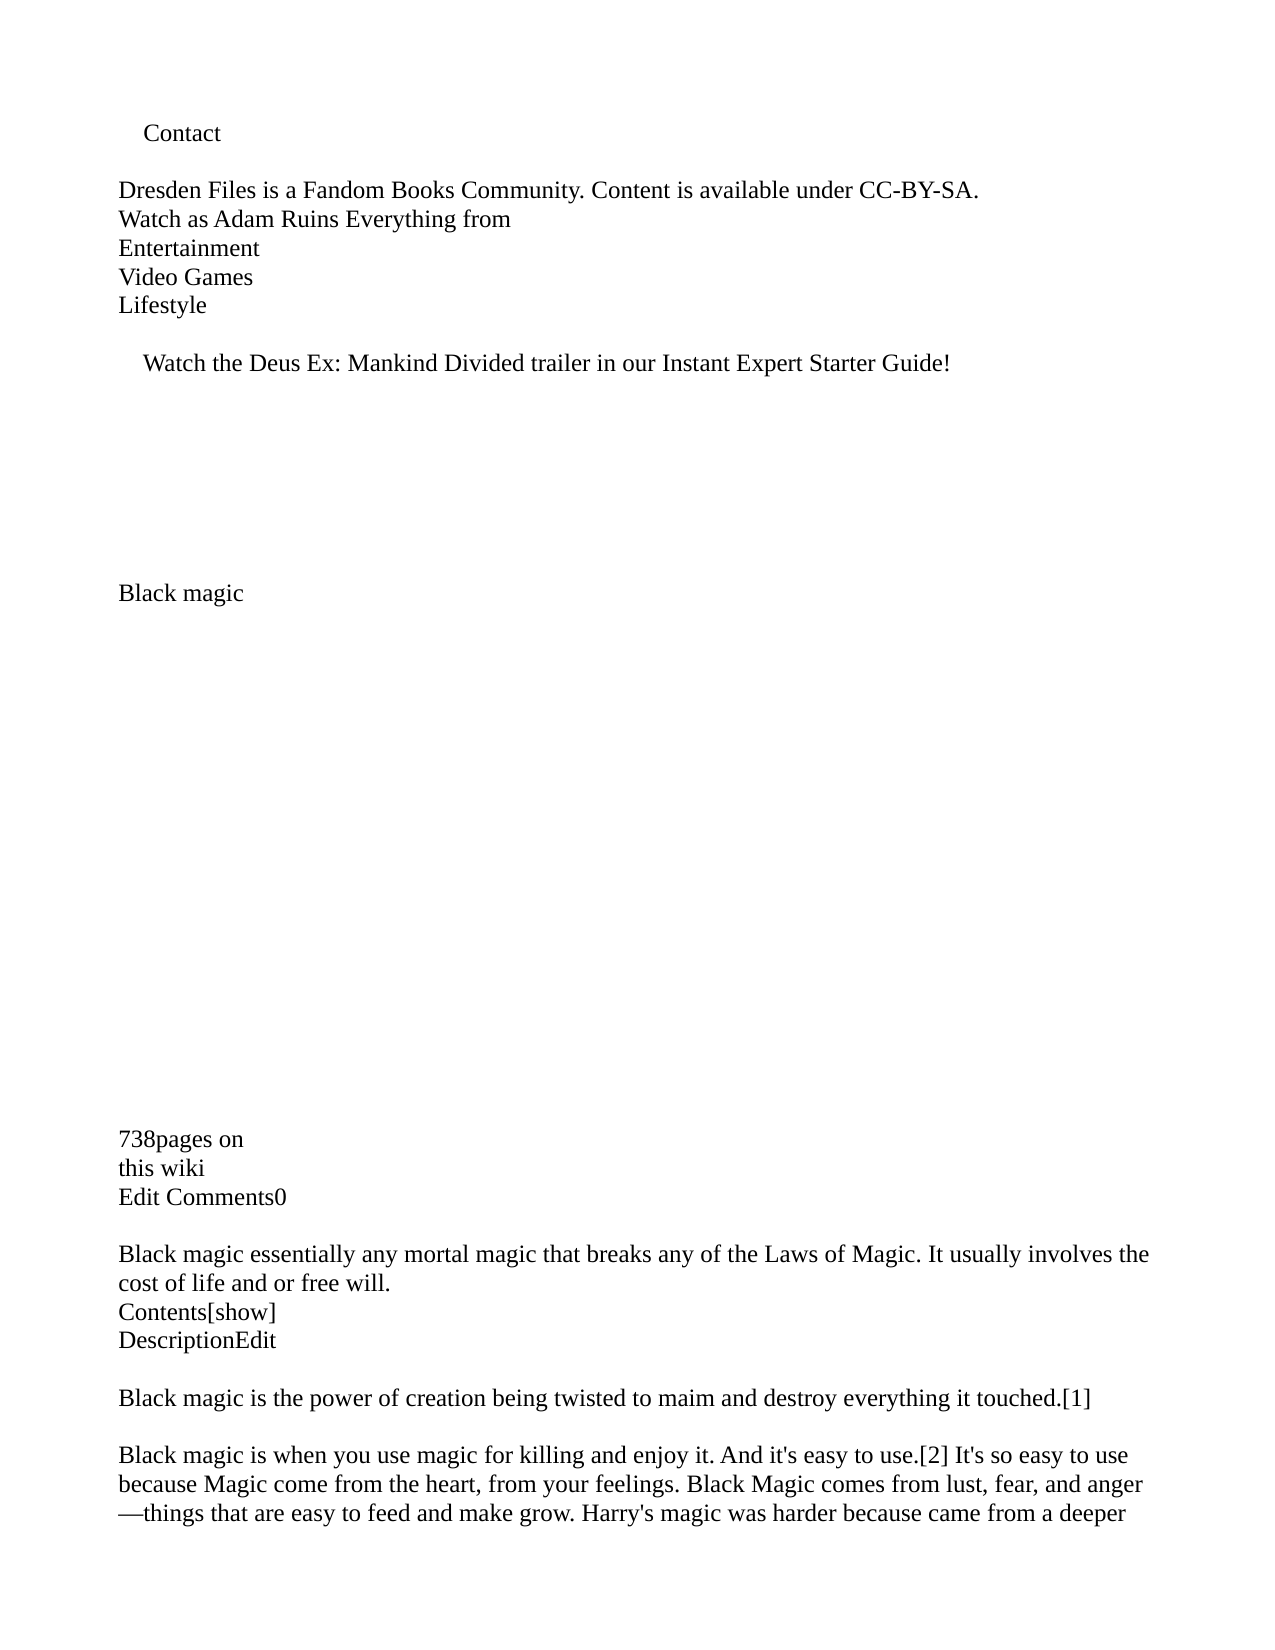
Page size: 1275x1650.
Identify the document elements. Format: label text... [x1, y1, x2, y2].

text Black magic is when you use magic for killing and enjoy it. And it's easy to use.[2] It's so easy to use because Magic come from the heart, from your feelings. Black Magic comes from lust, fear, and anger—things that are easy to feed and make grow. Harry's magic was harder because came from a deeper [118, 1441, 1157, 1527]
text Watch the Deus Ex: Mankind Divided trailer in our Instant Expert Starter Guide! [118, 348, 1157, 377]
text Video Games [118, 262, 1157, 291]
text Black magic essentially any mortal magic that breaks any of the Laws of Magic. It usually involves the cost of life and or free will. [118, 1239, 1157, 1297]
text 738pages on [118, 1124, 1157, 1153]
text Dresden Files is a Fandom Books Community. Content is available under CC-BY-SA. [118, 176, 1157, 204]
text Black magic [118, 578, 1157, 607]
text DescriptionEdit [118, 1326, 1157, 1354]
text Contents[show] [118, 1297, 1157, 1326]
text Lifestyle [118, 291, 1157, 319]
text Entertainment [118, 233, 1157, 262]
text Black magic is the power of creation being twisted to maim and destroy everything it touched.[1] [118, 1383, 1157, 1412]
text Watch as Adam Ruins Everything from [118, 204, 1157, 233]
text Contact [118, 118, 1157, 147]
text Edit Comments0 [118, 1182, 1157, 1211]
text this wiki [118, 1153, 1157, 1182]
